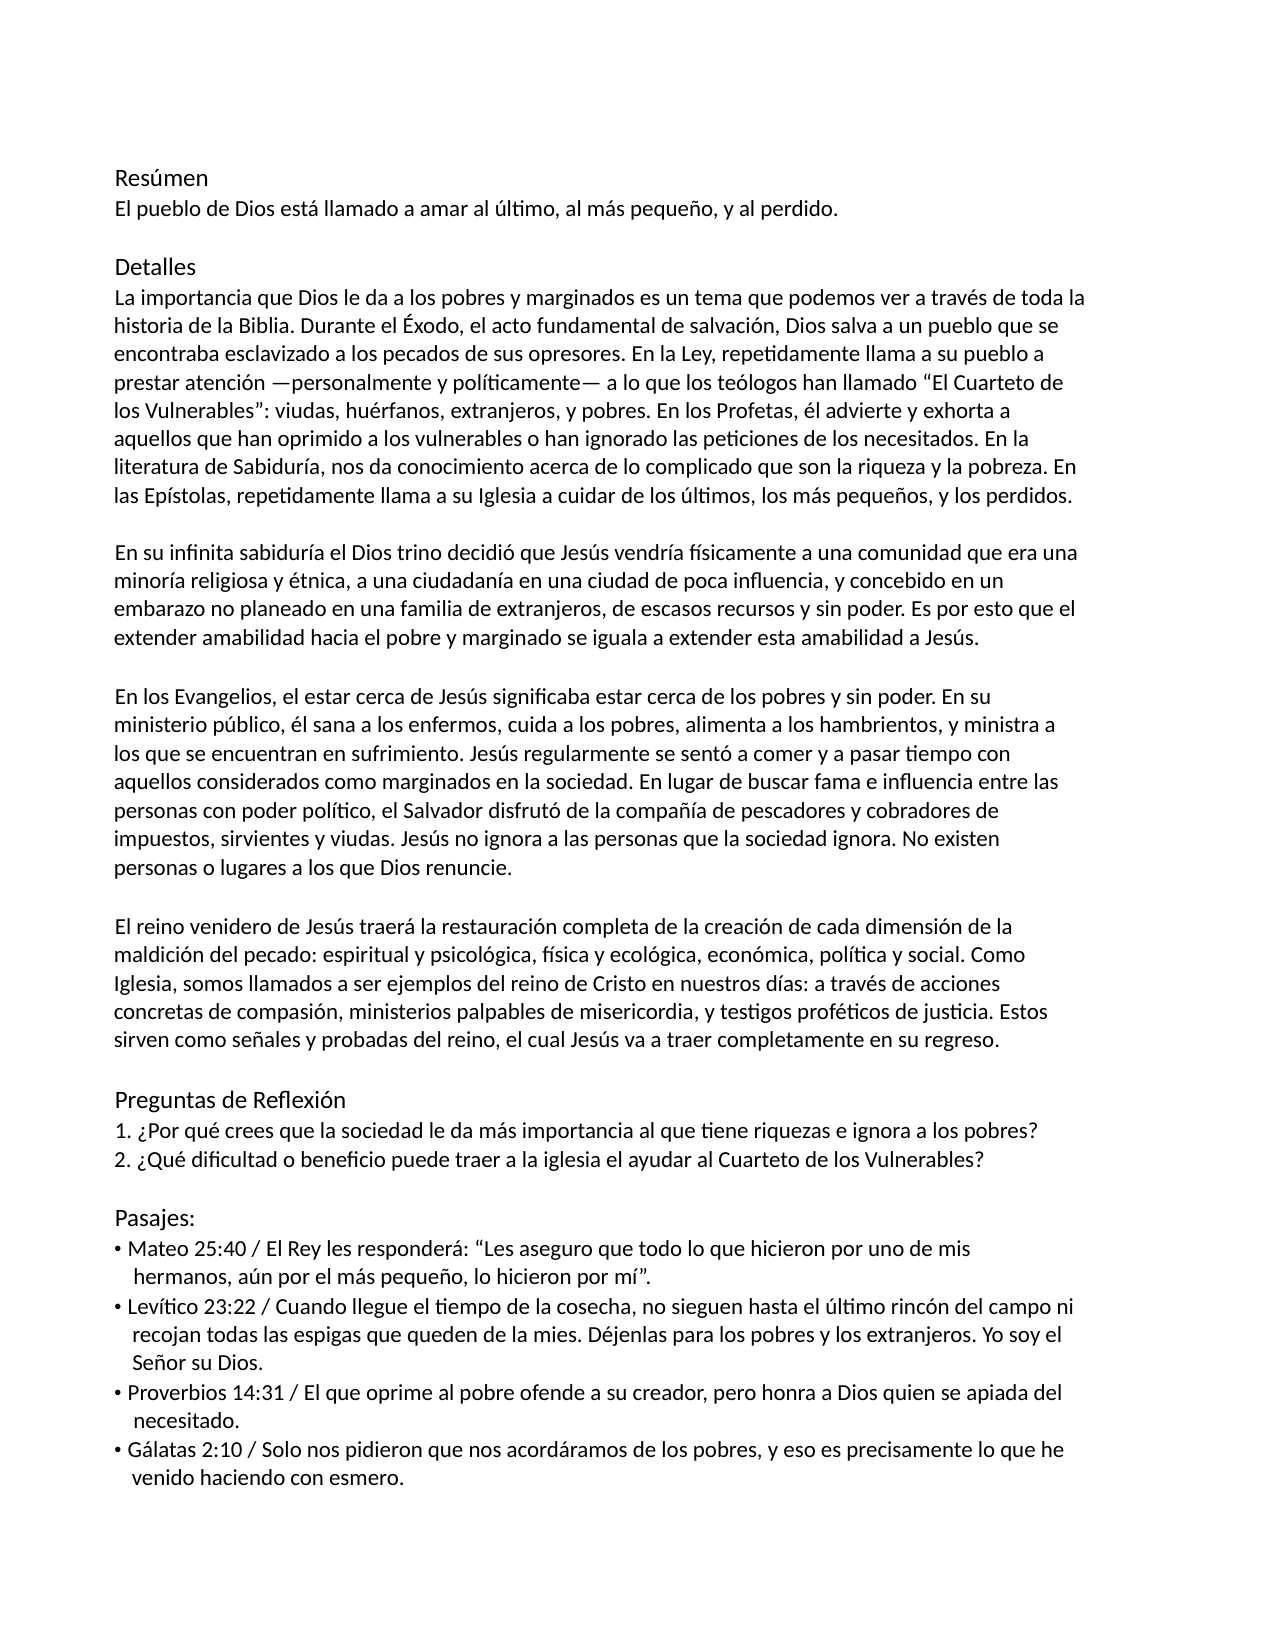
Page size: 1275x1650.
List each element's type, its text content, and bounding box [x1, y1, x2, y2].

text Resúmen [114, 162, 1163, 192]
text • Levítico 23:22 / Cuando llegue el tiempo de la cosecha, no sieguen hasta el último rincón del campo ni recojan todas las espigas que queden de la mies. Déjenlas para los pobres y los extranjeros. Yo soy el Señor su Dios. [114, 1292, 1085, 1376]
text En su infinita sabiduría el Dios trino decidió que Jesús vendría físicamente a una comunidad que era una minoría religiosa y étnica, a una ciudadanía en una ciudad de poca influencia, y concebido en un embarazo no planeado en una familia de extranjeros, de escasos recursos y sin poder. Es por esto que el extender amabilidad hacia el pobre y marginado se iguala a extender esta amabilidad a Jesús. [113, 538, 1088, 651]
text La importancia que Dios le da a los pobres y marginados es un tema que podemos ver a través de toda la historia de la Biblia. Durante el Éxodo, el acto fundamental de salvación, Dios salva a un pueblo que se encontraba esclavizado a los pecados de sus opresores. En la Ley, repetidamente llama a su pueblo a prestar atención —personalmente y políticamente— a lo que los teólogos han llamado “El Cuarteto de los Vulnerables”: viudas, huérfanos, extranjeros, y pobres. En los Profetas, él advierte y exhorta a aquellos que han oprimido a los vulnerables o han ignorado las peticiones de los necesitados. En la literatura de Sabiduría, nos da conocimiento acerca de lo complicado que son la riqueza y la pobreza. En las Epístolas, repetidamente llama a su Iglesia a cuidar de los últimos, los más pequeños, y los perdidos. [113, 283, 1092, 509]
text • Mateo 25:40 / El Rey les responderá: “Les aseguro que todo lo que hicieron por uno de mis hermanos, aún por el más pequeño, lo hicieron por mí”. [114, 1234, 988, 1291]
text Pasajes: [114, 1202, 1163, 1232]
text • Proverbios 14:31 / El que oprime al pobre ofende a su creador, pero honra a Dios quien se apiada del necesitado. [114, 1378, 1077, 1434]
text • Gálatas 2:10 / Solo nos pidieron que nos acordáramos de los pobres, y eso es precisamente lo que he venido haciendo con esmero. [114, 1435, 1082, 1492]
text El pueblo de Dios está llamado a amar al último, al más pequeño, y al perdido. [114, 194, 1163, 222]
text Detalles [114, 251, 1163, 282]
text 1. ¿Por qué crees que la sociedad le da más importancia al que tiene riquezas e ignora a los pobres? 2. ¿Qué dificultad o beneficio puede traer a la iglesia el ayudar al Cuarteto de los Vulnerables? [114, 1116, 1055, 1173]
text El reino venidero de Jesús traerá la restauración completa de la creación de cada dimensión de la maldición del pecado: espiritual y psicológica, física y ecológica, económica, política y social. Como Iglesia, somos llamados a ser ejemplos del reino de Cristo en nuestros días: a través de acciones concretas de compasión, ministerios palpables de misericordia, y testigos proféticos de justicia. Estos sirven como señales y probadas del reino, el cual Jesús va a traer completamente en su regreso. [113, 912, 1058, 1053]
text Preguntas de Reflexión [114, 1085, 1163, 1115]
text En los Evangelios, el estar cerca de Jesús significaba estar cerca de los pobres y sin poder. En su ministerio público, él sana a los enfermos, cuida a los pobres, alimenta a los hambrientos, y ministra a los que se encuentran en sufrimiento. Jesús regularmente se sentó a comer y a pasar tiempo con aquellos considerados como marginados en la sociedad. En lugar de buscar fama e influencia entre las personas con poder político, el Salvador disfrutó de la compañía de pescadores y cobradores de impuestos, sirvientes y viudas. Jesús no ignora a las personas que la sociedad ignora. No existen personas o lugares a los que Dios renuncie. [113, 682, 1066, 881]
